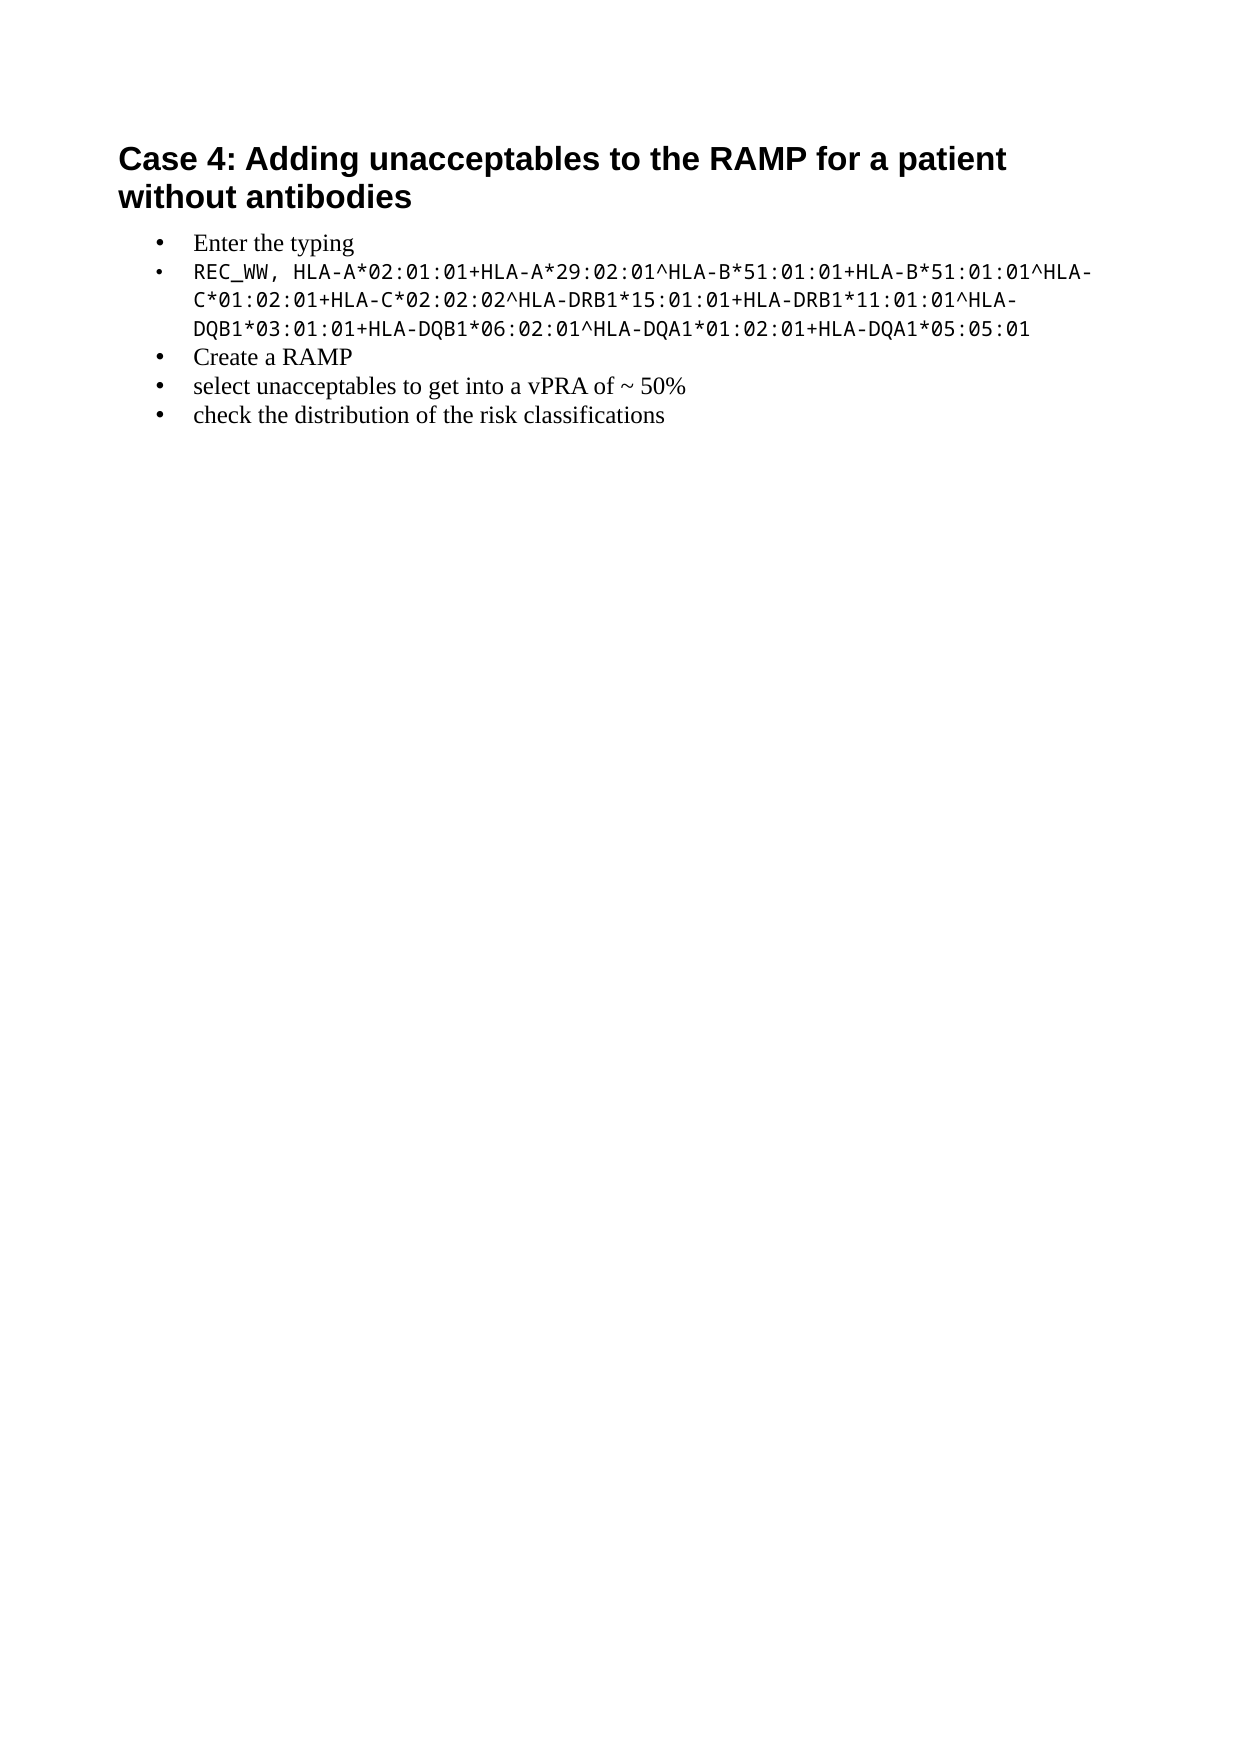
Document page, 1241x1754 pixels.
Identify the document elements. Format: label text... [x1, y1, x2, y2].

subtitle Case 4: Adding unacceptables to the RAMP for a patient without antibodies [118, 139, 1122, 216]
list REC_WW, HLA-A*02:01:01+HLA-A*29:02:01^HLA-B*51:01:01+HLA-B*51:01:01^HLA-C*01:02:01+HLA-C*02:02:02^HLA-DRB1*15:01:01+HLA-DRB1*11:01:01^HLA-DQB1*03:01:01+HLA-DQB1*06:02:01^HLA-DQA1*01:02:01+HLA-DQA1*05:05:01 [156, 257, 1122, 342]
list Enter the typing [156, 228, 1122, 257]
list Create a RAMP [156, 342, 1122, 371]
list select unacceptables to get into a vPRA of ~ 50% [156, 371, 1122, 400]
list check the distribution of the risk classifications [156, 400, 1122, 429]
